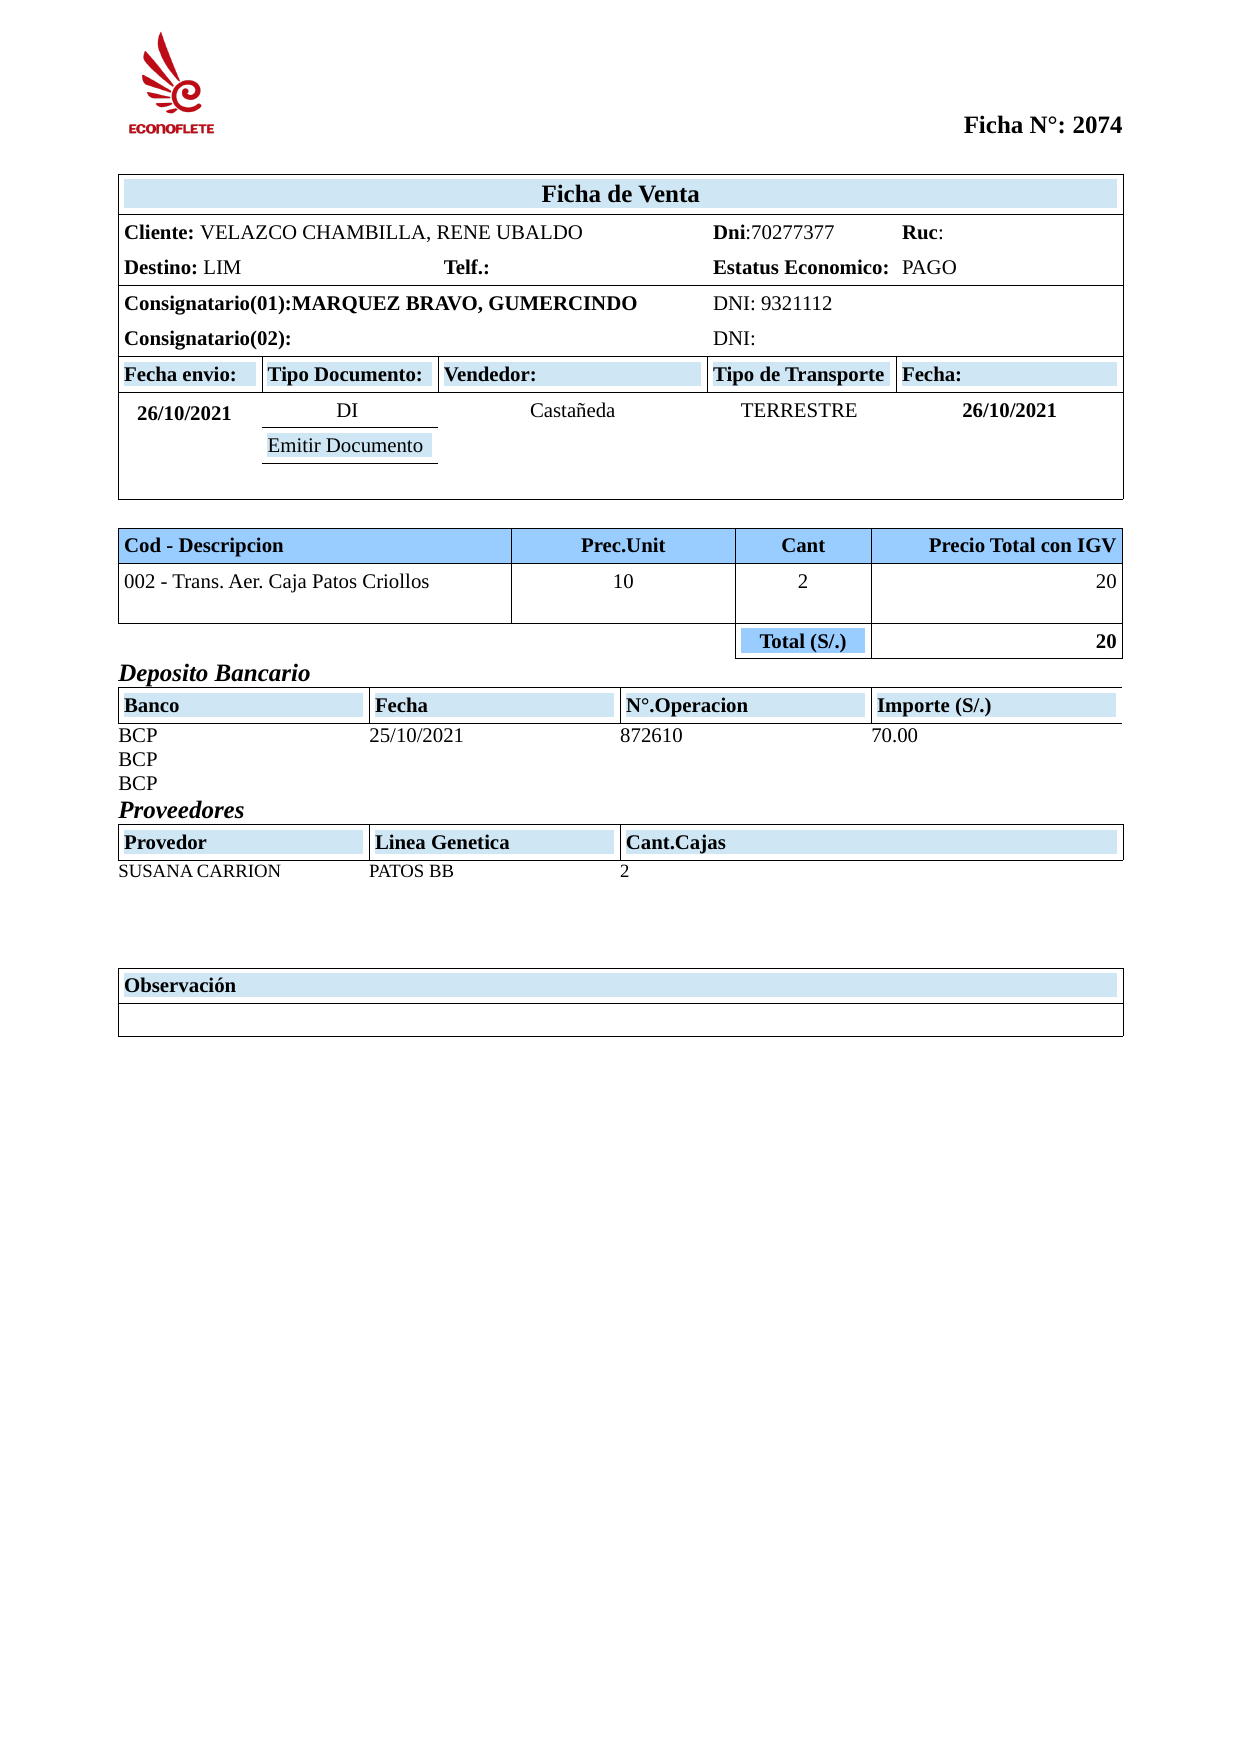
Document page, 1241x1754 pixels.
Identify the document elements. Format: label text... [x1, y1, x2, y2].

table_header Cant [736, 529, 871, 563]
table_cell BCP [118, 771, 369, 795]
table_cell 10 [512, 564, 735, 623]
table_cell 26/10/2021 [896, 393, 1123, 498]
table_cell Vendedor: [439, 357, 707, 392]
table_cell Ruc: [896, 215, 1123, 249]
table_cell BCP [118, 724, 369, 747]
table_cell Total (S/.) [736, 624, 871, 658]
table_cell 26/10/2021 [119, 393, 262, 498]
table_header Precio Total con IGV [872, 529, 1122, 563]
table_cell Tipo de Transporte [708, 357, 896, 392]
table_cell Telf.: [438, 249, 707, 285]
table_header Cant.Cajas [621, 825, 1123, 859]
table_cell [262, 464, 438, 498]
table_cell PATOS BB [369, 861, 620, 881]
table_cell [620, 924, 1123, 946]
table_cell DNI: [707, 321, 1123, 356]
table_cell [620, 771, 871, 795]
table_cell 20 [872, 564, 1122, 623]
text Proveedores [118, 795, 1122, 824]
table_header Banco [119, 688, 369, 723]
table_cell [118, 881, 369, 903]
table_cell [369, 903, 620, 924]
table_cell [118, 946, 369, 967]
table_cell [511, 624, 735, 658]
table_cell TERRESTRE [707, 393, 896, 498]
table_cell [369, 771, 620, 795]
table_cell [369, 881, 620, 903]
table_cell [871, 771, 1122, 795]
table_header N°.Operacion [621, 688, 871, 723]
table_cell BCP [118, 747, 369, 771]
table_cell [620, 946, 1123, 967]
table_cell [620, 881, 1123, 903]
table_header Provedor [119, 825, 369, 859]
table_cell [620, 903, 1123, 924]
table_cell Castañeda [438, 393, 707, 498]
table_cell [369, 747, 620, 771]
table_header Ficha de Venta [119, 175, 1123, 214]
table_cell Tipo Documento: [263, 357, 438, 392]
table_header Observación [119, 969, 1123, 1003]
table_cell PAGO [896, 249, 1123, 285]
table_cell Emitir Documento [262, 428, 438, 463]
table_header Importe (S/.) [872, 688, 1122, 723]
table_cell 2 [736, 564, 871, 623]
table_cell 70.00 [871, 724, 1122, 747]
table_cell 002 - Trans. Aer. Caja Patos Criollos [119, 564, 511, 623]
table_header Fecha [370, 688, 620, 723]
table_cell Destino: LIM [119, 249, 438, 285]
table_cell 25/10/2021 [369, 724, 620, 747]
table_cell DNI: 9321112 [707, 286, 1123, 321]
table_cell [620, 747, 871, 771]
table_cell Estatus Economico: [707, 249, 896, 285]
table_cell SUSANA CARRION [118, 861, 369, 881]
table_header Prec.Unit [512, 529, 735, 563]
table_cell [118, 924, 369, 946]
table_cell [119, 1004, 1123, 1036]
table_cell [369, 924, 620, 946]
table_cell [118, 903, 369, 924]
table_cell Cliente: VELAZCO CHAMBILLA, RENE UBALDO [119, 215, 707, 249]
table_cell [118, 624, 511, 658]
picture [118, 31, 225, 134]
table_cell 2 [620, 861, 1123, 881]
table_header Cod - Descripcion [119, 529, 511, 563]
table_cell [871, 747, 1122, 771]
table_cell Fecha envio: [119, 357, 262, 392]
table_cell [369, 946, 620, 967]
table_cell Dni:70277377 [707, 215, 896, 249]
text Deposito Bancario [118, 658, 1122, 687]
table_cell Consignatario(02): [119, 321, 707, 356]
table_cell Fecha: [897, 357, 1123, 392]
table_cell Consignatario(01):MARQUEZ BRAVO, GUMERCINDO [119, 286, 707, 321]
table_cell DI [262, 393, 438, 427]
table_cell 872610 [620, 724, 871, 747]
table_header Linea Genetica [370, 825, 620, 859]
table_cell 20 [872, 624, 1122, 658]
